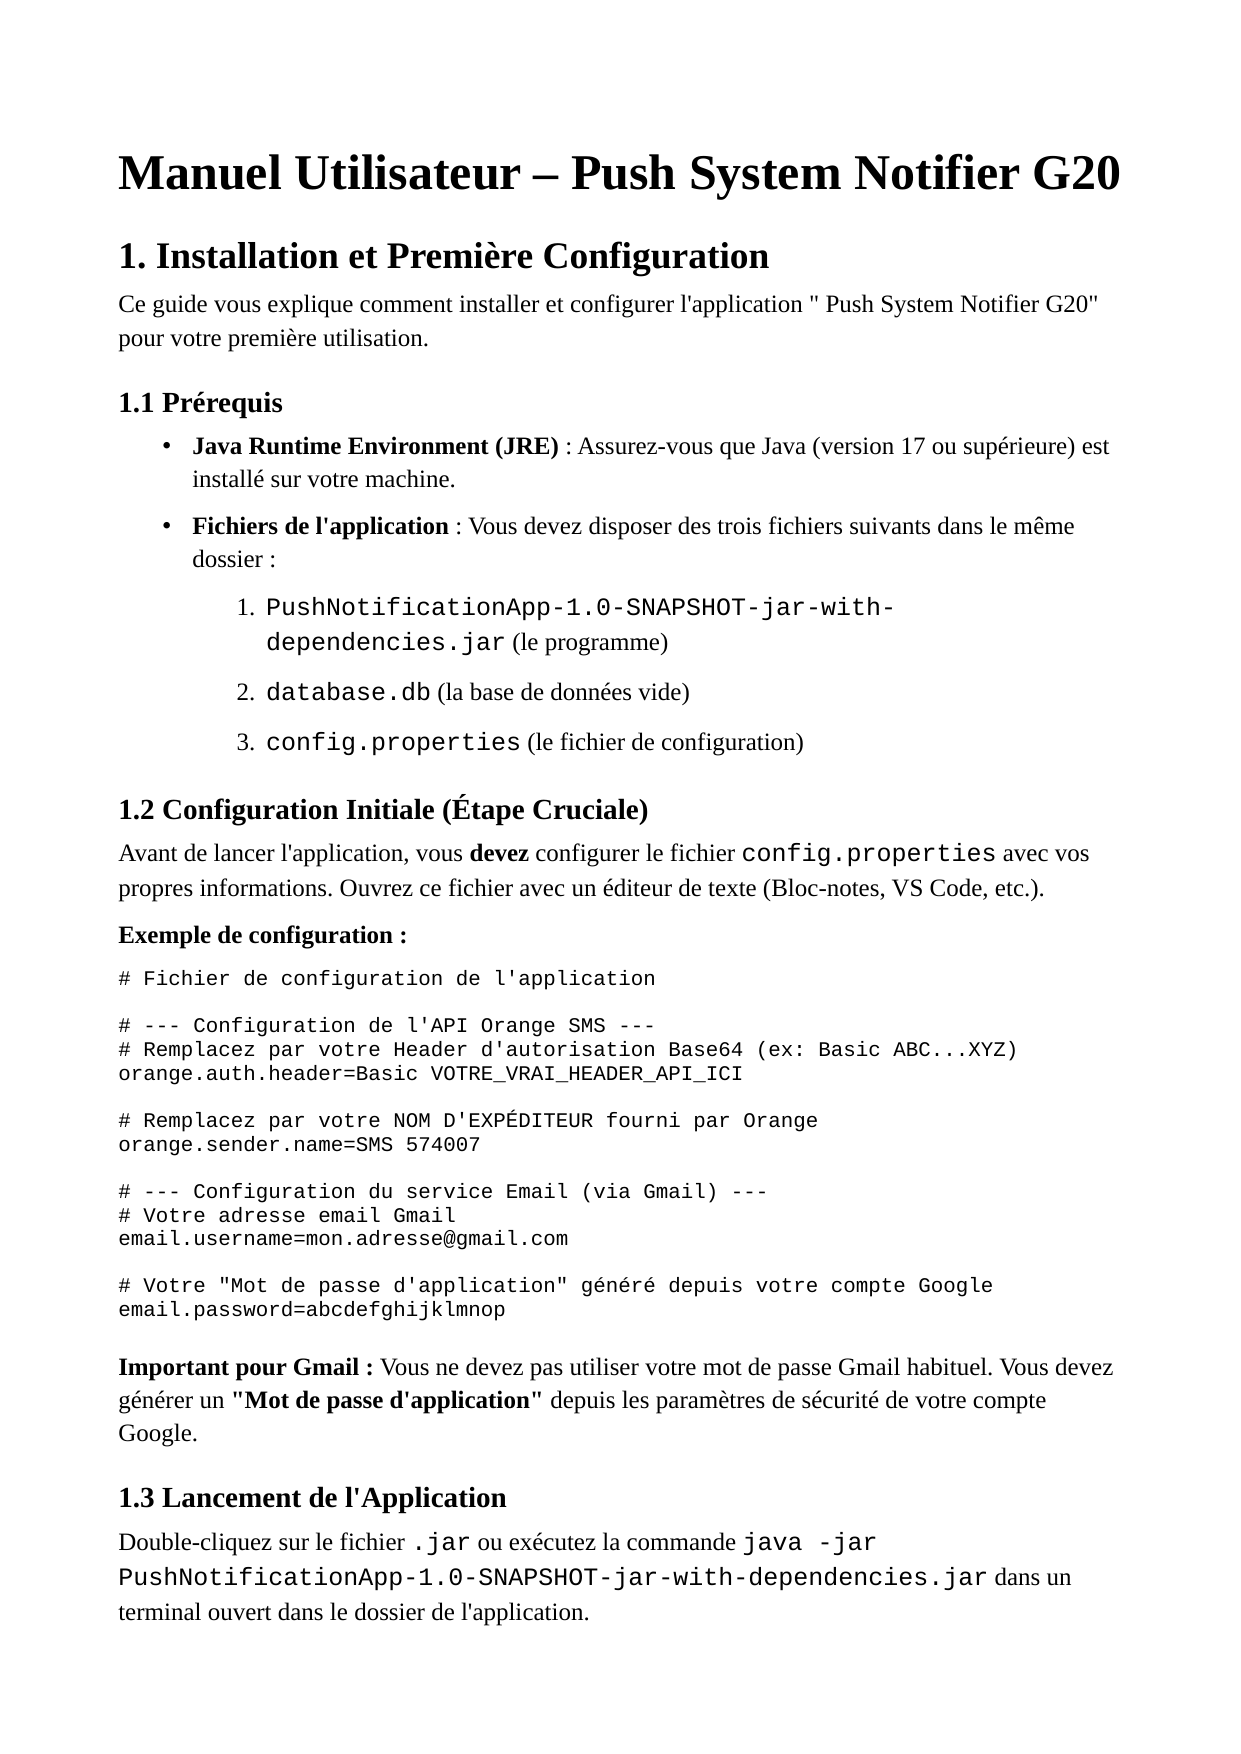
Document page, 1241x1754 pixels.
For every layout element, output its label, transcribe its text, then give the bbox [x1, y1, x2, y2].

text # --- Configuration du service Email (via Gmail) --- [118, 1181, 1122, 1204]
text Double-cliquez sur le fichier .jar ou exécutez la commande java -jar PushNotificationApp-1.0-SNAPSHOT-jar-with-dependencies.jar dans un terminal ouvert dans le dossier de l'application. [118, 1527, 1122, 1626]
text # Fichier de configuration de l'application [118, 968, 1122, 992]
list config.properties (le fichier de configuration) [236, 727, 1122, 758]
text # Remplacez par votre Header d'autorisation Base64 (ex: Basic ABC...XYZ) [118, 1039, 1122, 1063]
list Java Runtime Environment (JRE) : Assurez-vous que Java (version 17 ou supérieure) est installé sur votre machine. [162, 431, 1122, 493]
text Ce guide vous explique comment installer et configurer l'application " Push System Notifier G20" pour votre première utilisation. [118, 289, 1122, 351]
text Important pour Gmail : Vous ne devez pas utiliser votre mot de passe Gmail habituel. Vous devez générer un "Mot de passe d'application" depuis les paramètres de sécurité de votre compte Google. [118, 1352, 1122, 1447]
subtitle 1.2 Configuration Initiale (Étape Cruciale) [118, 792, 1122, 825]
subtitle Manuel Utilisateur – Push System Notifier G20 [118, 143, 1122, 201]
subtitle 1. Installation et Première Configuration [118, 234, 1122, 277]
list PushNotificationApp-1.0-SNAPSHOT-jar-with-dependencies.jar (le programme) [236, 592, 1122, 658]
text orange.sender.name=SMS 574007 [118, 1134, 1122, 1157]
list database.db (la base de données vide) [236, 677, 1122, 708]
subtitle 1.1 Prérequis [118, 385, 1122, 418]
text Avant de lancer l'application, vous devez configurer le fichier config.properties avec vos propres informations. Ouvrez ce fichier avec un éditeur de texte (Bloc-notes, VS Code, etc.). [118, 838, 1122, 902]
text Exemple de configuration : [118, 921, 1122, 949]
text # --- Configuration de l'API Orange SMS --- [118, 1015, 1122, 1039]
text email.username=mon.adresse@gmail.com [118, 1228, 1122, 1252]
list Fichiers de l'application : Vous devez disposer des trois fichiers suivants dans le même dossier : [162, 511, 1122, 573]
subtitle 1.3 Lancement de l'Application [118, 1481, 1122, 1514]
text orange.auth.header=Basic VOTRE_VRAI_HEADER_API_ICI [118, 1063, 1122, 1086]
text # Votre "Mot de passe d'application" généré depuis votre compte Google [118, 1276, 1122, 1299]
text # Remplacez par votre NOM D'EXPÉDITEUR fourni par Orange [118, 1110, 1122, 1134]
text email.password=abcdefghijklmnop [118, 1299, 1122, 1323]
text # Votre adresse email Gmail [118, 1204, 1122, 1228]
